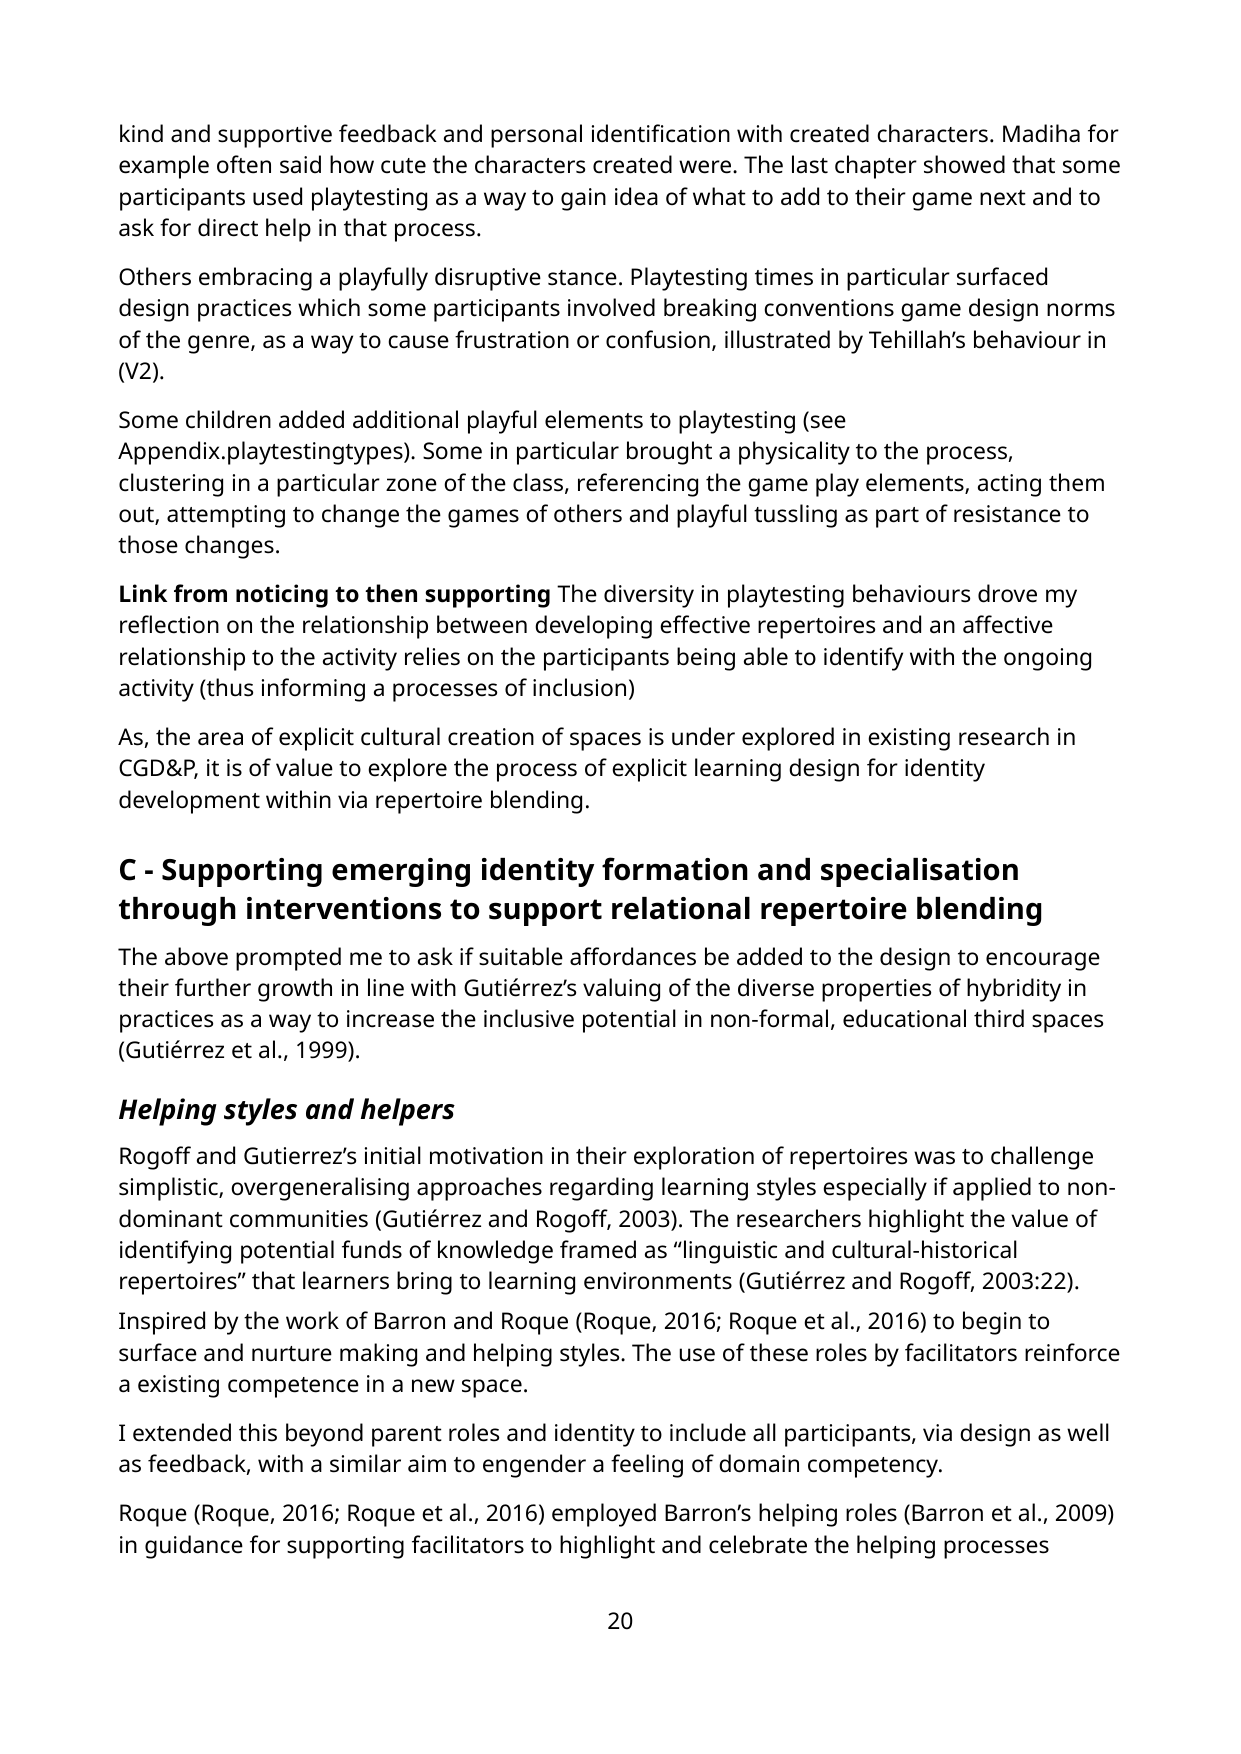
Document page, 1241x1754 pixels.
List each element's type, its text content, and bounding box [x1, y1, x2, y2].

text kind and supportive feedback and personal identification with created characters. Madiha for example often said how cute the characters created were. The last chapter showed that some participants used playtesting as a way to gain idea of what to add to their game next and to ask for direct help in that process. [118, 118, 1122, 243]
text I extended this beyond parent roles and identity to include all participants, via design as well as feedback, with a similar aim to engender a feeling of domain competency. [118, 1417, 1122, 1479]
text Some children added additional playful elements to playtesting (see Appendix.playtestingtypes). Some in particular brought a physicality to the process, clustering in a particular zone of the class, referencing the game play elements, acting them out, attempting to change the games of others and playful tussling as part of resistance to those changes. [118, 404, 1122, 560]
text Link from noticing to then supporting The diversity in playtesting behaviours drove my reflection on the relationship between developing effective repertoires and an affective relationship to the activity relies on the participants being able to identify with the ongoing activity (thus informing a processes of inclusion) [118, 578, 1122, 703]
text As, the area of explicit cultural creation of spaces is under explored in existing research in CGD&P, it is of value to explore the process of explicit learning design for identity development within via repertoire blending. [118, 721, 1122, 815]
text Others embracing a playfully disruptive stance. Playtesting times in particular surfaced design practices which some participants involved breaking conventions game design norms of the genre, as a way to cause frustration or confusion, illustrated by Tehillah’s behaviour in (V2). [118, 261, 1122, 386]
subtitle Helping styles and helpers [118, 1091, 1122, 1127]
text Rogoff and Gutierrez’s initial motivation in their exploration of repertoires was to challenge simplistic, overgeneralising approaches regarding learning styles especially if applied to non-dominant communities (Gutiérrez and Rogoff, 2003). The researchers highlight the value of identifying potential funds of knowledge framed as “linguistic and cultural-historical repertoires” that learners bring to learning environments (Gutiérrez and Rogoff, 2003:22). [118, 1140, 1122, 1296]
text Roque (Roque, 2016; Roque et al., 2016) employed Barron’s helping roles (Barron et al., 2009) in guidance for supporting facilitators to highlight and celebrate the helping processes [118, 1497, 1122, 1560]
subtitle C - Supporting emerging identity formation and specialisation through interventions to support relational repertoire blending [118, 849, 1122, 928]
text Inspired by the work of Barron and Roque (Roque, 2016; Roque et al., 2016) to begin to surface and nurture making and helping styles. The use of these roles by facilitators reinforce a existing competence in a new space. [118, 1305, 1122, 1399]
text The above prompted me to ask if suitable affordances be added to the design to encourage their further growth in line with Gutiérrez’s valuing of the diverse properties of hybridity in practices as a way to increase the inclusive potential in non-formal, educational third spaces (Gutiérrez et al., 1999). [118, 941, 1122, 1066]
